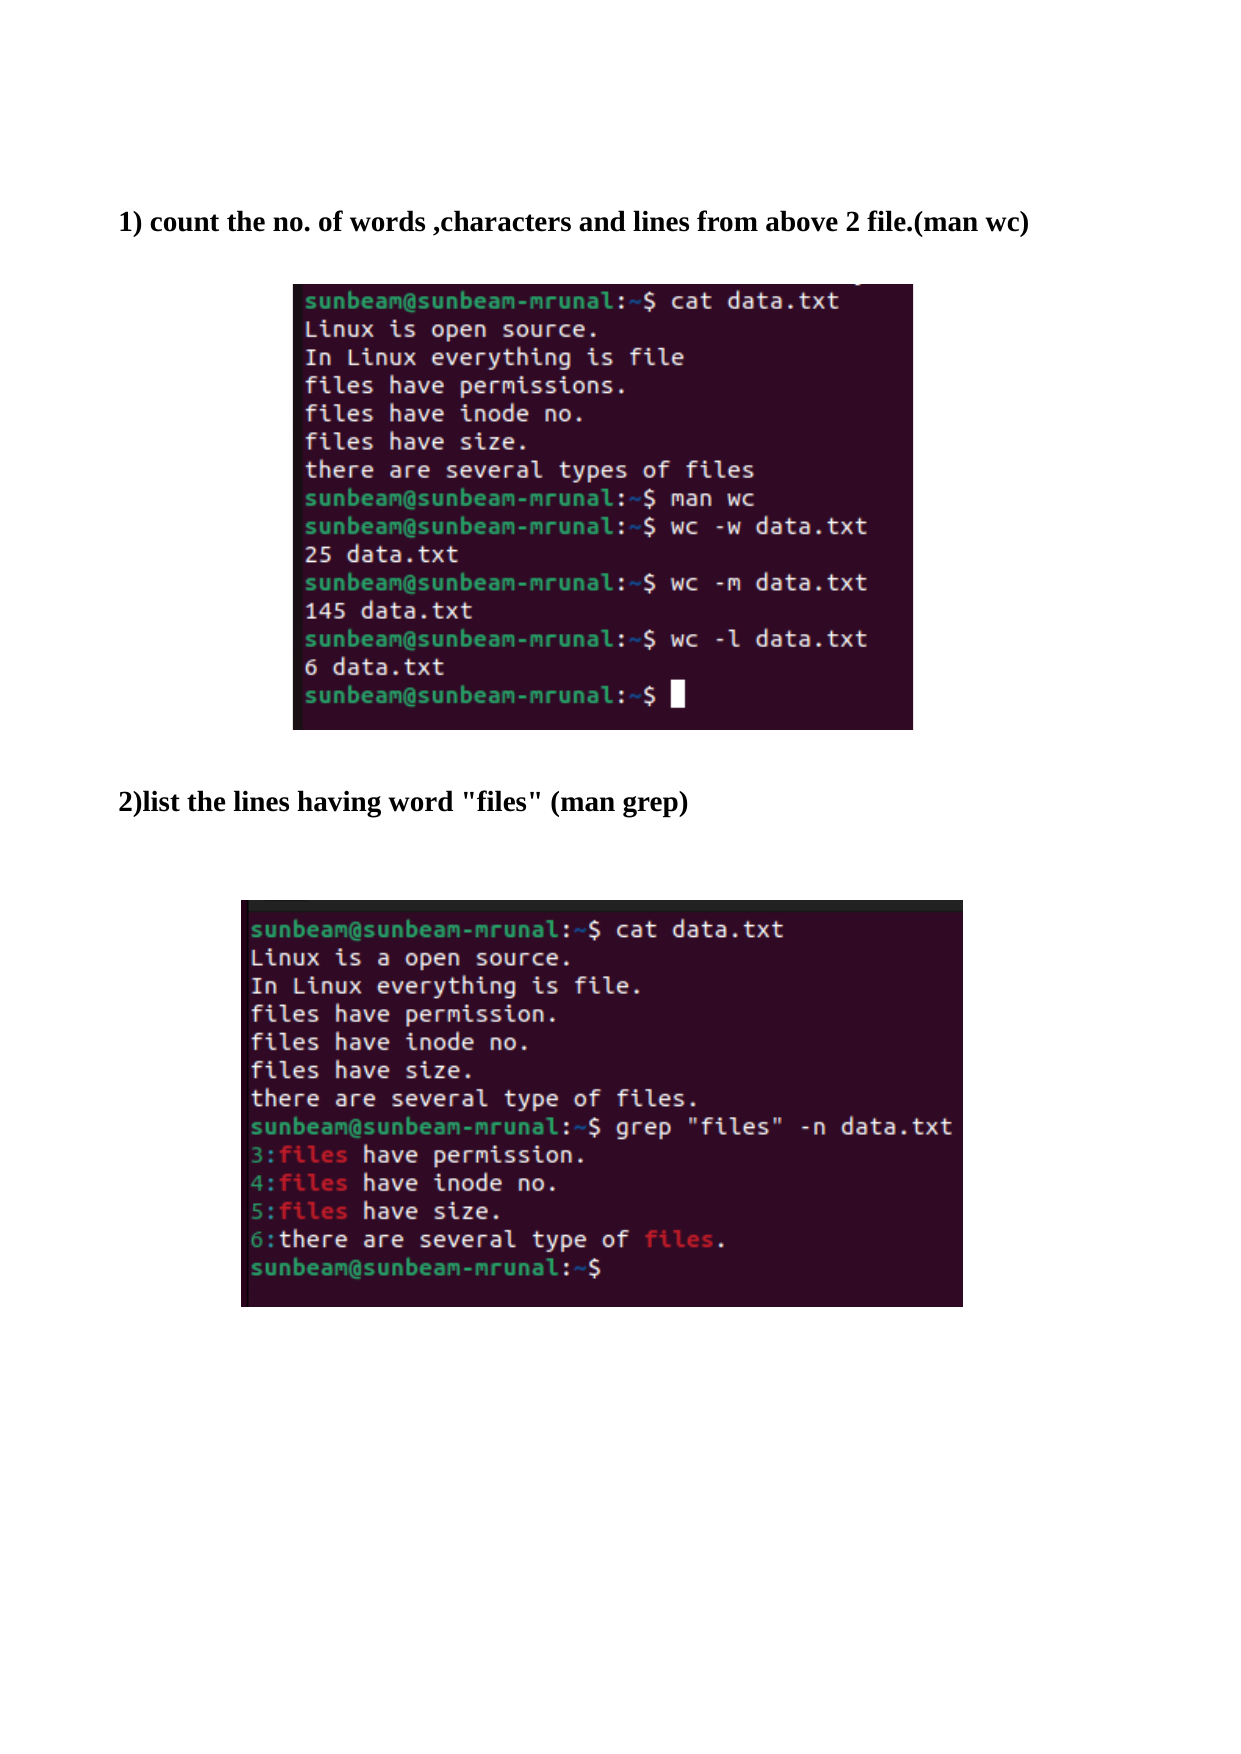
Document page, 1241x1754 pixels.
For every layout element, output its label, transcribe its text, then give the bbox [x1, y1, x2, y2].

text 2)list the lines having word "files" (man grep) [118, 784, 1122, 818]
picture [292, 284, 914, 730]
text 1) count the no. of words ,characters and lines from above 2 file.(man wc) [118, 204, 1122, 238]
picture [241, 900, 963, 1307]
